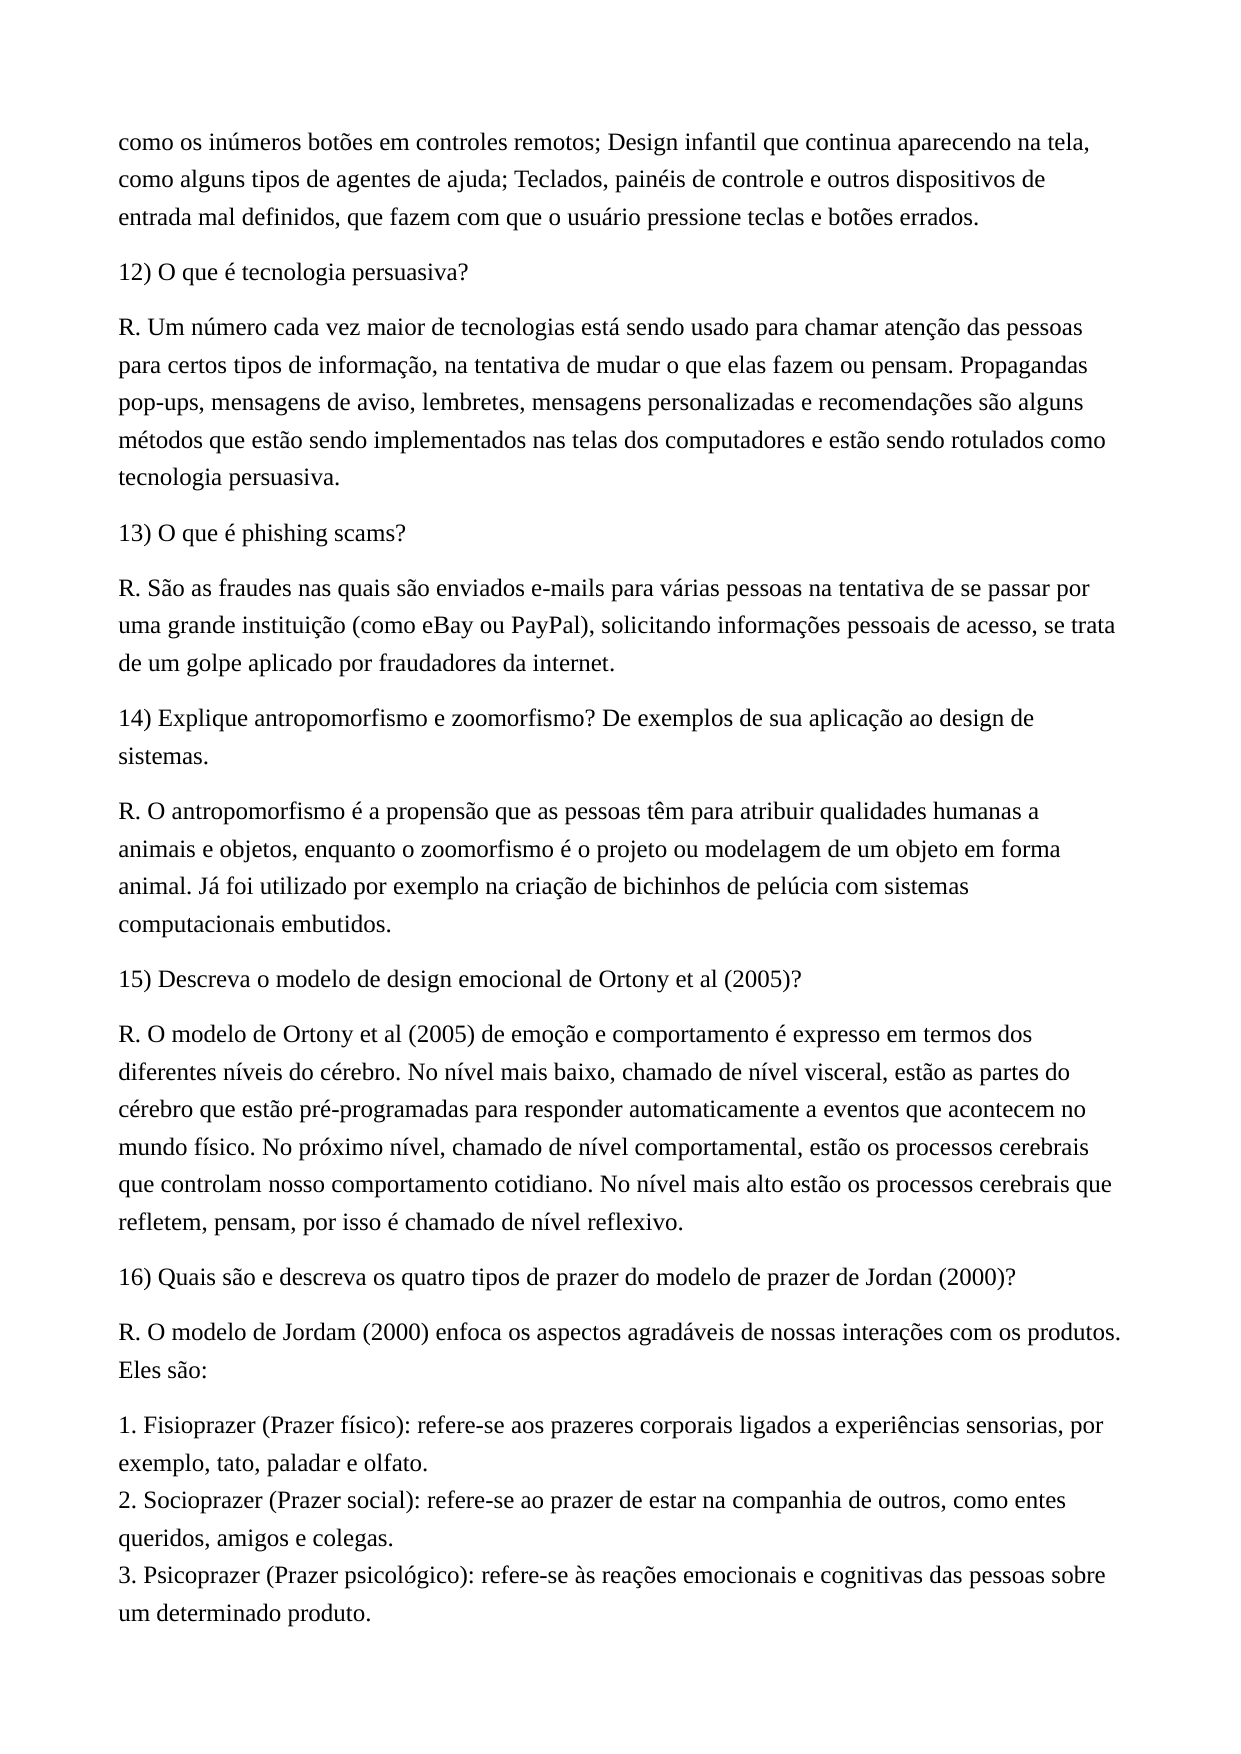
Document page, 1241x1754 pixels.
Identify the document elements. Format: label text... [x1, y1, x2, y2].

text como os inúmeros botões em controles remotos; Design infantil que continua aparecendo na tela, como alguns tipos de agentes de ajuda; Teclados, painéis de controle e outros dispositivos de entrada mal definidos, que fazem com que o usuário pressione teclas e botões errados. [118, 118, 1122, 231]
text R. O modelo de Jordam (2000) enfoca os aspectos agradáveis de nossas interações com os produtos. Eles são: [118, 1309, 1122, 1384]
text 1. Fisioprazer (Prazer físico): refere-se aos prazeres corporais ligados a experiências sensorias, por exemplo, tato, paladar e olfato. 2. Socioprazer (Prazer social): refere-se ao prazer de estar na companhia de outros, como entes queridos, amigos e colegas. 3. Psicoprazer (Prazer psicológico): refere-se às reações emocionais e cognitivas das pessoas sobre um determinado produto. [118, 1402, 1122, 1627]
text R. O antropomorfismo é a propensão que as pessoas têm para atribuir qualidades humanas a animais e objetos, enquanto o zoomorfismo é o projeto ou modelagem de um objeto em forma animal. Já foi utilizado por exemplo na criação de bichinhos de pelúcia com sistemas computacionais embutidos. [118, 787, 1122, 937]
text R. Um número cada vez maior de tecnologias está sendo usado para chamar atenção das pessoas para certos tipos de informação, na tentativa de mudar o que elas fazem ou pensam. Propagandas pop-ups, mensagens de aviso, lembretes, mensagens personalizadas e recomendações são alguns métodos que estão sendo implementados nas telas dos computadores e estão sendo rotulados como tecnologia persuasiva. [118, 304, 1122, 491]
text R. O modelo de Ortony et al (2005) de emoção e comportamento é expresso em termos dos diferentes níveis do cérebro. No nível mais baixo, chamado de nível visceral, estão as partes do cérebro que estão pré-programadas para responder automaticamente a eventos que acontecem no mundo físico. No próximo nível, chamado de nível comportamental, estão os processos cerebrais que controlam nosso comportamento cotidiano. No nível mais alto estão os processos cerebrais que refletem, pensam, por isso é chamado de nível reflexivo. [118, 1011, 1122, 1236]
text 13) O que é phishing scams? [118, 509, 1122, 547]
text R. São as fraudes nas quais são enviados e-mails para várias pessoas na tentativa de se passar por uma grande instituição (como eBay ou PayPal), solicitando informações pessoais de acesso, se trata de um golpe aplicado por fraudadores da internet. [118, 564, 1122, 677]
text 12) O que é tecnologia persuasiva? [118, 248, 1122, 286]
text 15) Descreva o modelo de design emocional de Ortony et al (2005)? [118, 955, 1122, 993]
text 16) Quais são e descreva os quatro tipos de prazer do modelo de prazer de Jordan (2000)? [118, 1253, 1122, 1291]
text 14) Explique antropomorfismo e zoomorfismo? De exemplos de sua aplicação ao design de sistemas. [118, 695, 1122, 770]
